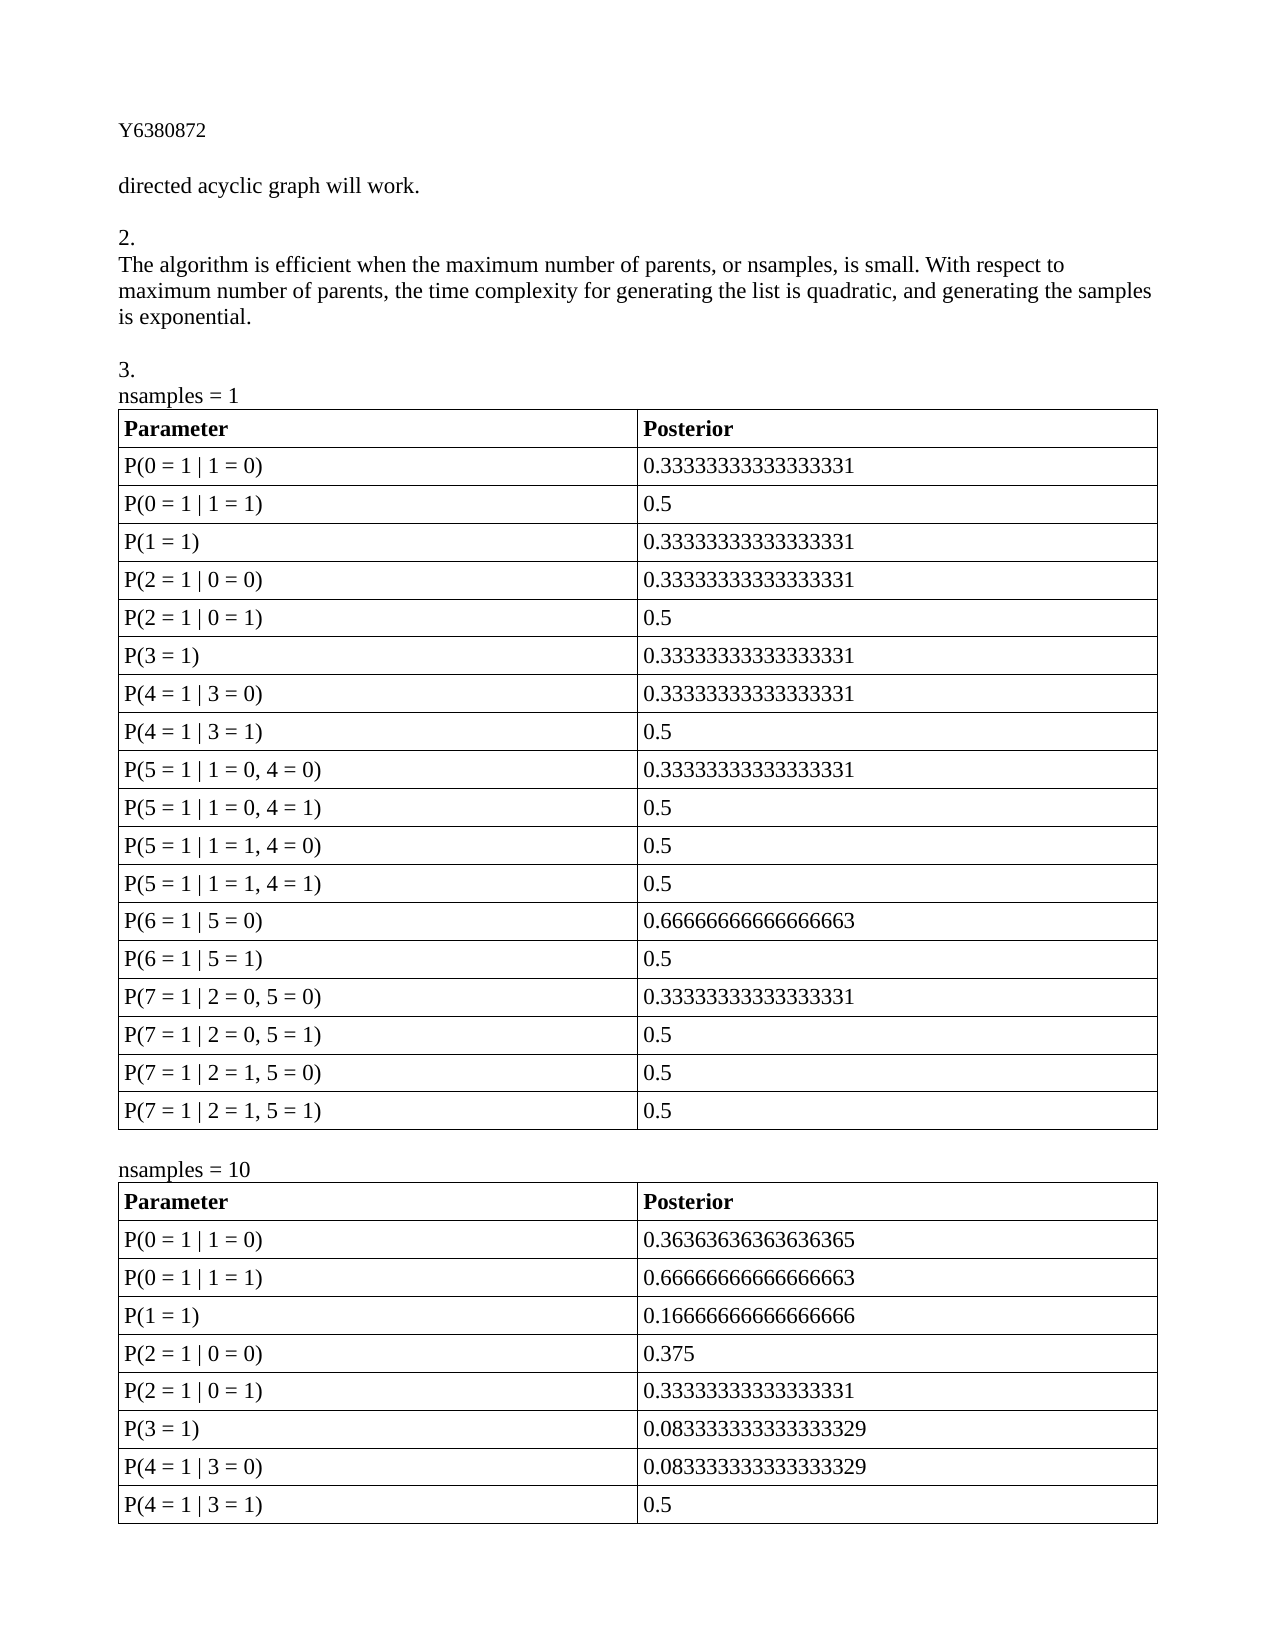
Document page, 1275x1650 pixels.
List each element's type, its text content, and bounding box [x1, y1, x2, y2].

table_cell P(4 = 1 | 3 = 0) [119, 675, 637, 712]
table_cell P(5 = 1 | 1 = 0, 4 = 1) [119, 789, 637, 826]
table_cell 0.5 [638, 1055, 1157, 1091]
table_cell P(5 = 1 | 1 = 1, 4 = 0) [119, 827, 637, 864]
text nsamples = 1 [118, 382, 1157, 409]
table_cell P(2 = 1 | 0 = 1) [119, 600, 637, 636]
table_cell 0.33333333333333331 [638, 1373, 1157, 1409]
table_cell P(0 = 1 | 1 = 0) [119, 1221, 637, 1258]
table_cell 0.083333333333333329 [638, 1411, 1157, 1447]
table_cell 0.5 [638, 865, 1157, 902]
text 2. [118, 224, 1157, 251]
table_header Posterior [638, 410, 1157, 447]
table_cell 0.33333333333333331 [638, 675, 1157, 712]
table_cell P(7 = 1 | 2 = 0, 5 = 1) [119, 1017, 637, 1053]
table_cell P(5 = 1 | 1 = 0, 4 = 0) [119, 751, 637, 788]
table_cell P(6 = 1 | 5 = 0) [119, 903, 637, 940]
table_cell 0.33333333333333331 [638, 448, 1157, 485]
table_cell P(3 = 1) [119, 637, 637, 674]
table_cell 0.5 [638, 789, 1157, 826]
table_cell P(2 = 1 | 0 = 1) [119, 1373, 637, 1409]
table_cell P(5 = 1 | 1 = 1, 4 = 1) [119, 865, 637, 902]
table_cell 0.33333333333333331 [638, 637, 1157, 674]
table_cell 0.16666666666666666 [638, 1297, 1157, 1334]
table_cell 0.5 [638, 941, 1157, 978]
table_cell 0.5 [638, 486, 1157, 523]
text directed acyclic graph will work. [118, 172, 1157, 198]
table_cell P(0 = 1 | 1 = 0) [119, 448, 637, 485]
table_cell 0.5 [638, 600, 1157, 636]
table_cell 0.33333333333333331 [638, 751, 1157, 788]
table_header Parameter [119, 1183, 637, 1220]
table_cell P(4 = 1 | 3 = 1) [119, 713, 637, 750]
table_cell 0.5 [638, 1092, 1157, 1129]
table_cell P(6 = 1 | 5 = 1) [119, 941, 637, 978]
table_cell 0.36363636363636365 [638, 1221, 1157, 1258]
text nsamples = 10 [118, 1156, 1157, 1182]
table_cell P(2 = 1 | 0 = 0) [119, 1335, 637, 1372]
text The algorithm is efficient when the maximum number of parents, or nsamples, is small. With respect to maximum number of parents, the time complexity for generating the list is quadratic, and generating the samples is exponential. [118, 251, 1157, 330]
table_cell 0.33333333333333331 [638, 562, 1157, 598]
table_cell P(0 = 1 | 1 = 1) [119, 486, 637, 523]
table_cell 0.33333333333333331 [638, 979, 1157, 1016]
table_cell P(7 = 1 | 2 = 0, 5 = 0) [119, 979, 637, 1016]
table_cell 0.5 [638, 1486, 1157, 1523]
table_cell P(4 = 1 | 3 = 1) [119, 1486, 637, 1523]
table_cell P(1 = 1) [119, 524, 637, 561]
table_cell P(7 = 1 | 2 = 1, 5 = 1) [119, 1092, 637, 1129]
table_cell P(3 = 1) [119, 1411, 637, 1447]
table_cell 0.375 [638, 1335, 1157, 1372]
table_cell 0.66666666666666663 [638, 903, 1157, 940]
table_cell P(7 = 1 | 2 = 1, 5 = 0) [119, 1055, 637, 1091]
table_cell 0.33333333333333331 [638, 524, 1157, 561]
table_cell P(4 = 1 | 3 = 0) [119, 1449, 637, 1485]
table_cell 0.083333333333333329 [638, 1449, 1157, 1485]
table_cell P(0 = 1 | 1 = 1) [119, 1259, 637, 1296]
table_header Parameter [119, 410, 637, 447]
table_cell P(1 = 1) [119, 1297, 637, 1334]
table_cell 0.5 [638, 827, 1157, 864]
table_cell P(2 = 1 | 0 = 0) [119, 562, 637, 598]
text 3. [118, 356, 1157, 382]
table_cell 0.5 [638, 1017, 1157, 1053]
table_header Posterior [638, 1183, 1157, 1220]
table_cell 0.66666666666666663 [638, 1259, 1157, 1296]
table_cell 0.5 [638, 713, 1157, 750]
